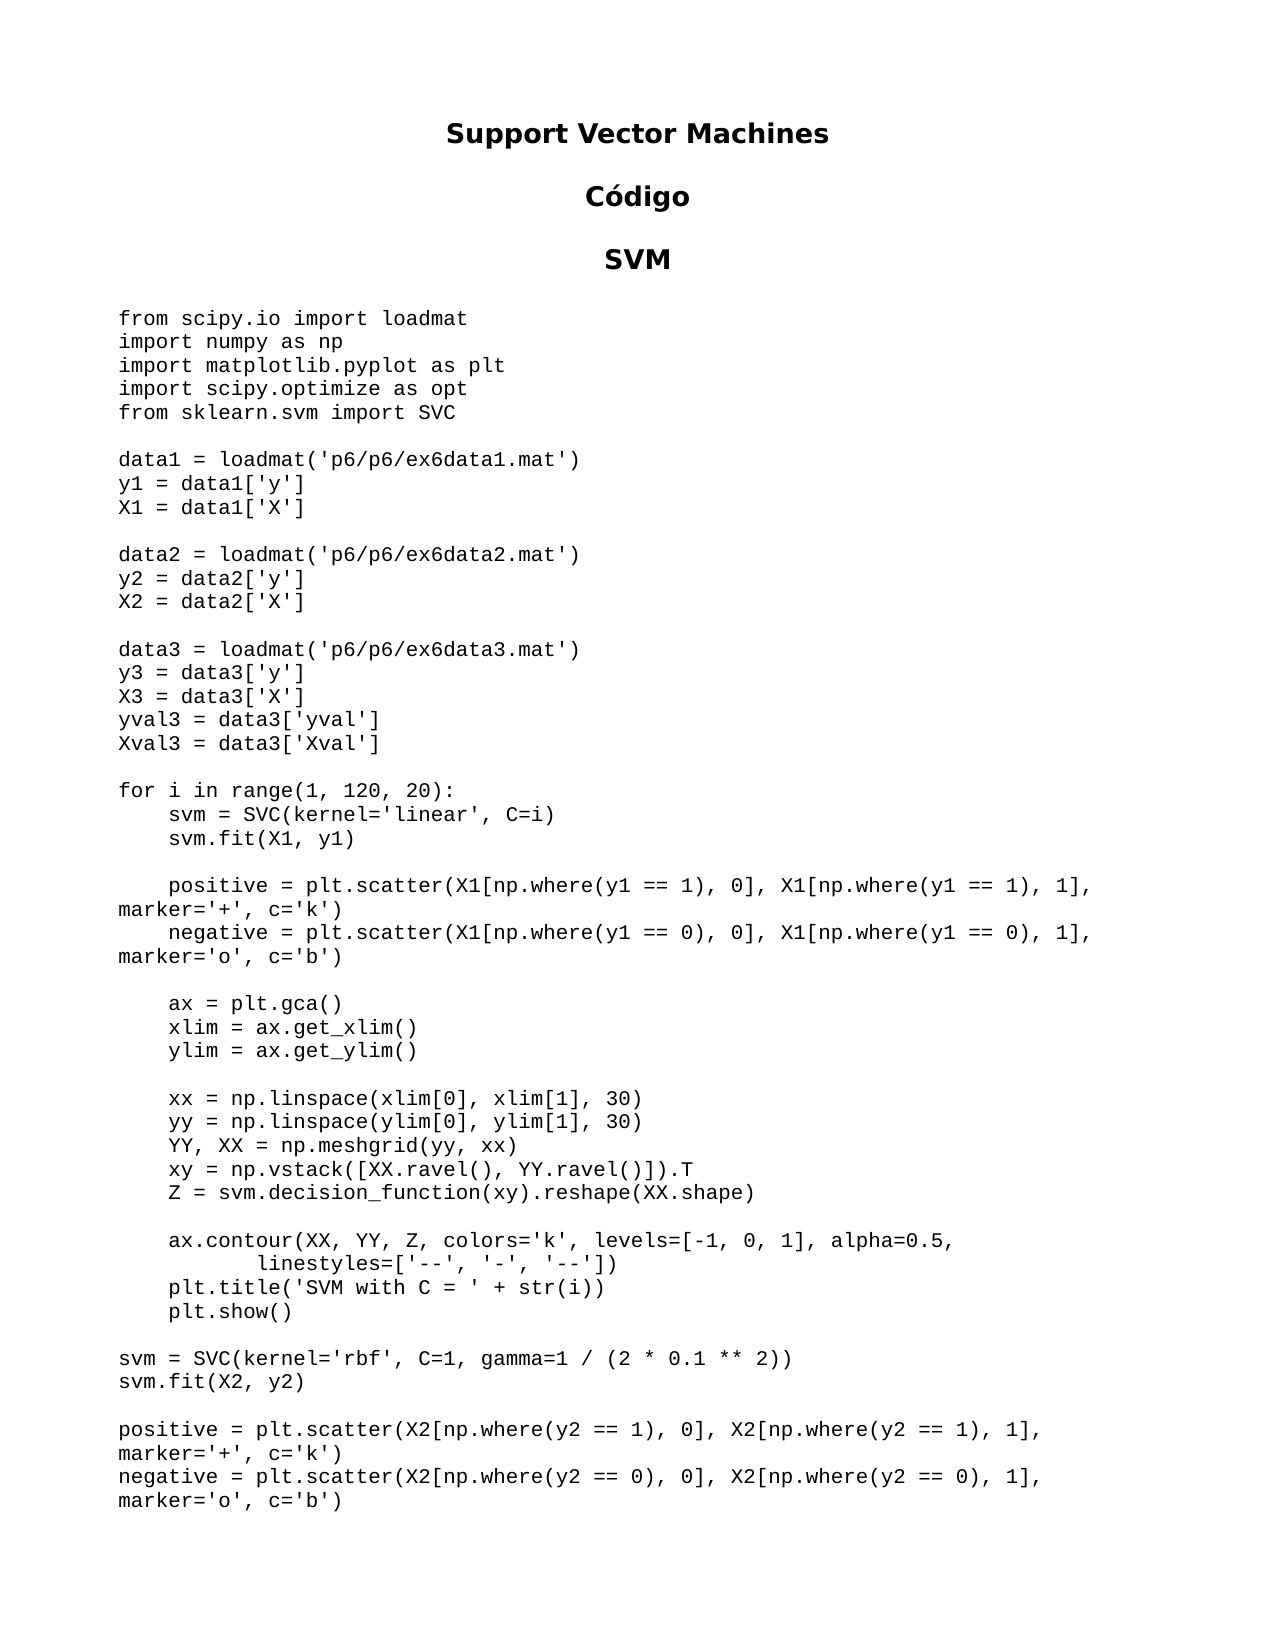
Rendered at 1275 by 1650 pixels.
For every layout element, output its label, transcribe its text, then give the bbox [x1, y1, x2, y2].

text ylim = ax.get_ylim() [118, 1041, 1157, 1064]
text for i in range(1, 120, 20): [118, 780, 1157, 804]
text X2 = data2['X'] [118, 591, 1157, 615]
text positive = plt.scatter(X2[np.where(y2 == 1), 0], X2[np.where(y2 == 1), 1], marker='+', c='k') [118, 1419, 1157, 1466]
text Código [118, 181, 1157, 213]
text plt.show() [118, 1301, 1157, 1324]
text ax = plt.gca() [118, 993, 1157, 1017]
text y2 = data2['y'] [118, 568, 1157, 591]
text positive = plt.scatter(X1[np.where(y1 == 1), 0], X1[np.where(y1 == 1), 1], marker='+', c='k') [118, 875, 1157, 922]
text svm.fit(X1, y1) [118, 828, 1157, 851]
text import matplotlib.pyplot as plt [118, 355, 1157, 378]
text data3 = loadmat('p6/p6/ex6data3.mat') [118, 638, 1157, 662]
text data2 = loadmat('p6/p6/ex6data2.mat') [118, 544, 1157, 568]
text negative = plt.scatter(X1[np.where(y1 == 0), 0], X1[np.where(y1 == 0), 1], marker='o', c='b') [118, 922, 1157, 969]
text Z = svm.decision_function(xy).reshape(XX.shape) [118, 1182, 1157, 1206]
text xx = np.linspace(xlim[0], xlim[1], 30) [118, 1088, 1157, 1111]
text y1 = data1['y'] [118, 473, 1157, 497]
text SVM [118, 244, 1157, 276]
text negative = plt.scatter(X2[np.where(y2 == 0), 0], X2[np.where(y2 == 0), 1], marker='o', c='b') [118, 1466, 1157, 1513]
text X3 = data3['X'] [118, 686, 1157, 709]
text from sklearn.svm import SVC [118, 402, 1157, 426]
text svm.fit(X2, y2) [118, 1372, 1157, 1395]
text linestyles=['--', '-', '--']) [118, 1253, 1157, 1277]
text Xval3 = data3['Xval'] [118, 733, 1157, 757]
text plt.title('SVM with C = ' + str(i)) [118, 1277, 1157, 1301]
text data1 = loadmat('p6/p6/ex6data1.mat') [118, 449, 1157, 473]
text X1 = data1['X'] [118, 497, 1157, 520]
text from scipy.io import loadmat [118, 307, 1157, 331]
text YY, XX = np.meshgrid(yy, xx) [118, 1135, 1157, 1159]
text yy = np.linspace(ylim[0], ylim[1], 30) [118, 1111, 1157, 1135]
text import numpy as np [118, 331, 1157, 355]
text xlim = ax.get_xlim() [118, 1017, 1157, 1041]
text xy = np.vstack([XX.ravel(), YY.ravel()]).T [118, 1159, 1157, 1182]
text svm = SVC(kernel='rbf', C=1, gamma=1 / (2 * 0.1 ** 2)) [118, 1348, 1157, 1372]
text Support Vector Machines [118, 118, 1157, 150]
text ax.contour(XX, YY, Z, colors='k', levels=[-1, 0, 1], alpha=0.5, [118, 1230, 1157, 1253]
text svm = SVC(kernel='linear', C=i) [118, 804, 1157, 828]
text yval3 = data3['yval'] [118, 709, 1157, 733]
text y3 = data3['y'] [118, 662, 1157, 686]
text import scipy.optimize as opt [118, 378, 1157, 402]
